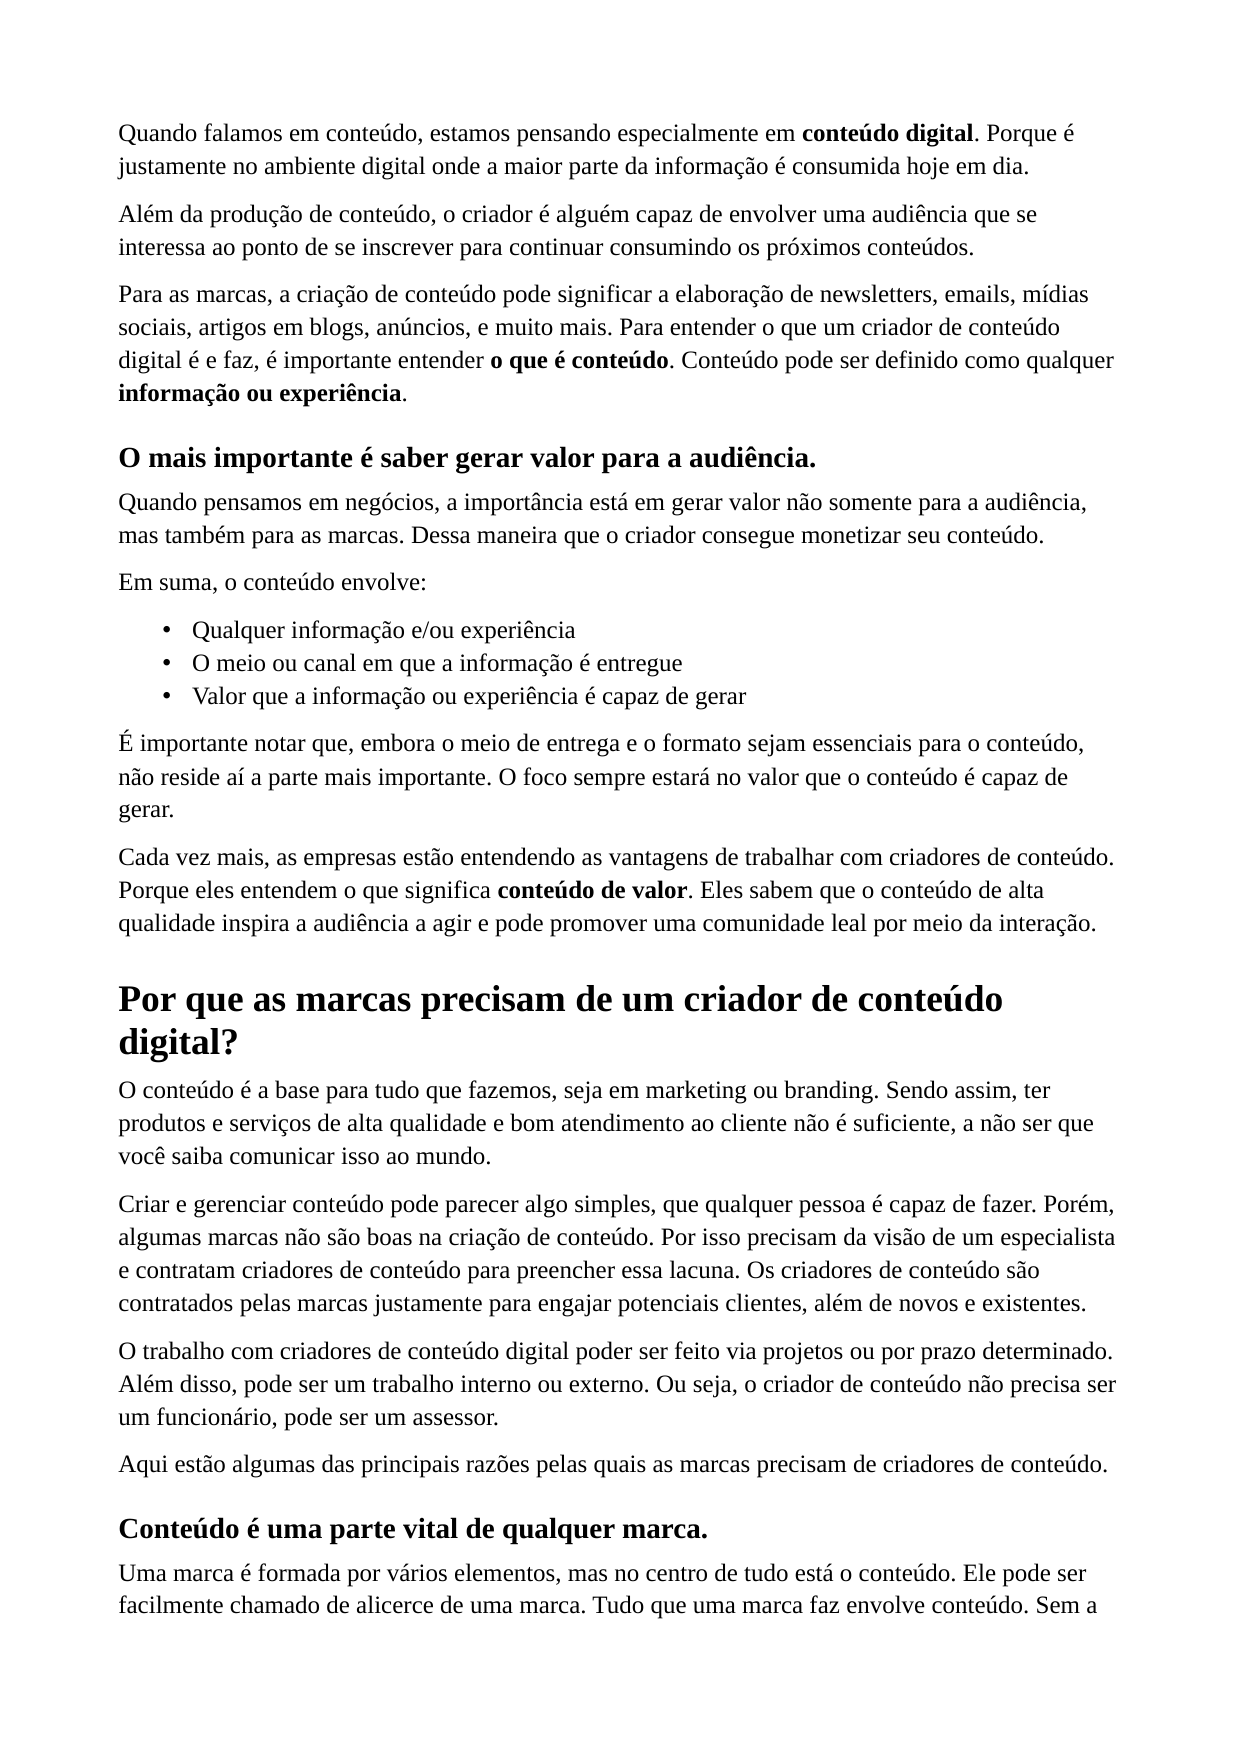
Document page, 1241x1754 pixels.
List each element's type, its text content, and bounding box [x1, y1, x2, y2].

subtitle Por que as marcas precisam de um criador de conteúdo digital? [118, 977, 1122, 1063]
text Quando falamos em conteúdo, estamos pensando especialmente em conteúdo digital. Porque é justamente no ambiente digital onde a maior parte da informação é consumida hoje em dia. [118, 118, 1122, 180]
list O meio ou canal em que a informação é entregue [162, 648, 1122, 677]
subtitle O mais importante é saber gerar valor para a audiência. [118, 441, 1122, 474]
text Quando pensamos em negócios, a importância está em gerar valor não somente para a audiência, mas também para as marcas. Dessa maneira que o criador consegue monetizar seu conteúdo. [118, 487, 1122, 548]
text Em suma, o conteúdo envolve: [118, 567, 1122, 596]
text Aqui estão algumas das principais razões pelas quais as marcas precisam de criadores de conteúdo. [118, 1449, 1122, 1478]
text O conteúdo é a base para tudo que fazemos, seja em marketing ou branding. Sendo assim, ter produtos e serviços de alta qualidade e bom atendimento ao cliente não é suficiente, a não ser que você saiba comunicar isso ao mundo. [118, 1075, 1122, 1170]
text Uma marca é formada por vários elementos, mas no centro de tudo está o conteúdo. Ele pode ser facilmente chamado de alicerce de uma marca. Tudo que uma marca faz envolve conteúdo. Sem a [118, 1558, 1122, 1619]
text O trabalho com criadores de conteúdo digital poder ser feito via projetos ou por prazo determinado. Além disso, pode ser um trabalho interno ou externo. Ou seja, o criador de conteúdo não precisa ser um funcionário, pode ser um assessor. [118, 1336, 1122, 1431]
subtitle Conteúdo é uma parte vital de qualquer marca. [118, 1512, 1122, 1545]
text É importante notar que, embora o meio de entrega e o formato sejam essenciais para o conteúdo, não reside aí a parte mais importante. O foco sempre estará no valor que o conteúdo é capaz de gerar. [118, 728, 1122, 823]
text Cada vez mais, as empresas estão entendendo as vantagens de trabalhar com criadores de conteúdo. Porque eles entendem o que significa conteúdo de valor. Eles sabem que o conteúdo de alta qualidade inspira a audiência a agir e pode promover uma comunidade leal por meio da interação. [118, 842, 1122, 937]
list Valor que a informação ou experiência é capaz de gerar [162, 681, 1122, 710]
text Para as marcas, a criação de conteúdo pode significar a elaboração de newsletters, emails, mídias sociais, artigos em blogs, anúncios, e muito mais. Para entender o que um criador de conteúdo digital é e faz, é importante entender o que é conteúdo. Conteúdo pode ser definido como qualquer informação ou experiência. [118, 279, 1122, 407]
list Qualquer informação e/ou experiência [162, 615, 1122, 644]
text Além da produção de conteúdo, o criador é alguém capaz de envolver uma audiência que se interessa ao ponto de se inscrever para continuar consumindo os próximos conteúdos. [118, 199, 1122, 261]
text Criar e gerenciar conteúdo pode parecer algo simples, que qualquer pessoa é capaz de fazer. Porém, algumas marcas não são boas na criação de conteúdo. Por isso precisam da visão de um especialista e contratam criadores de conteúdo para preencher essa lacuna. Os criadores de conteúdo são contratados pelas marcas justamente para engajar potenciais clientes, além de novos e existentes. [118, 1189, 1122, 1317]
